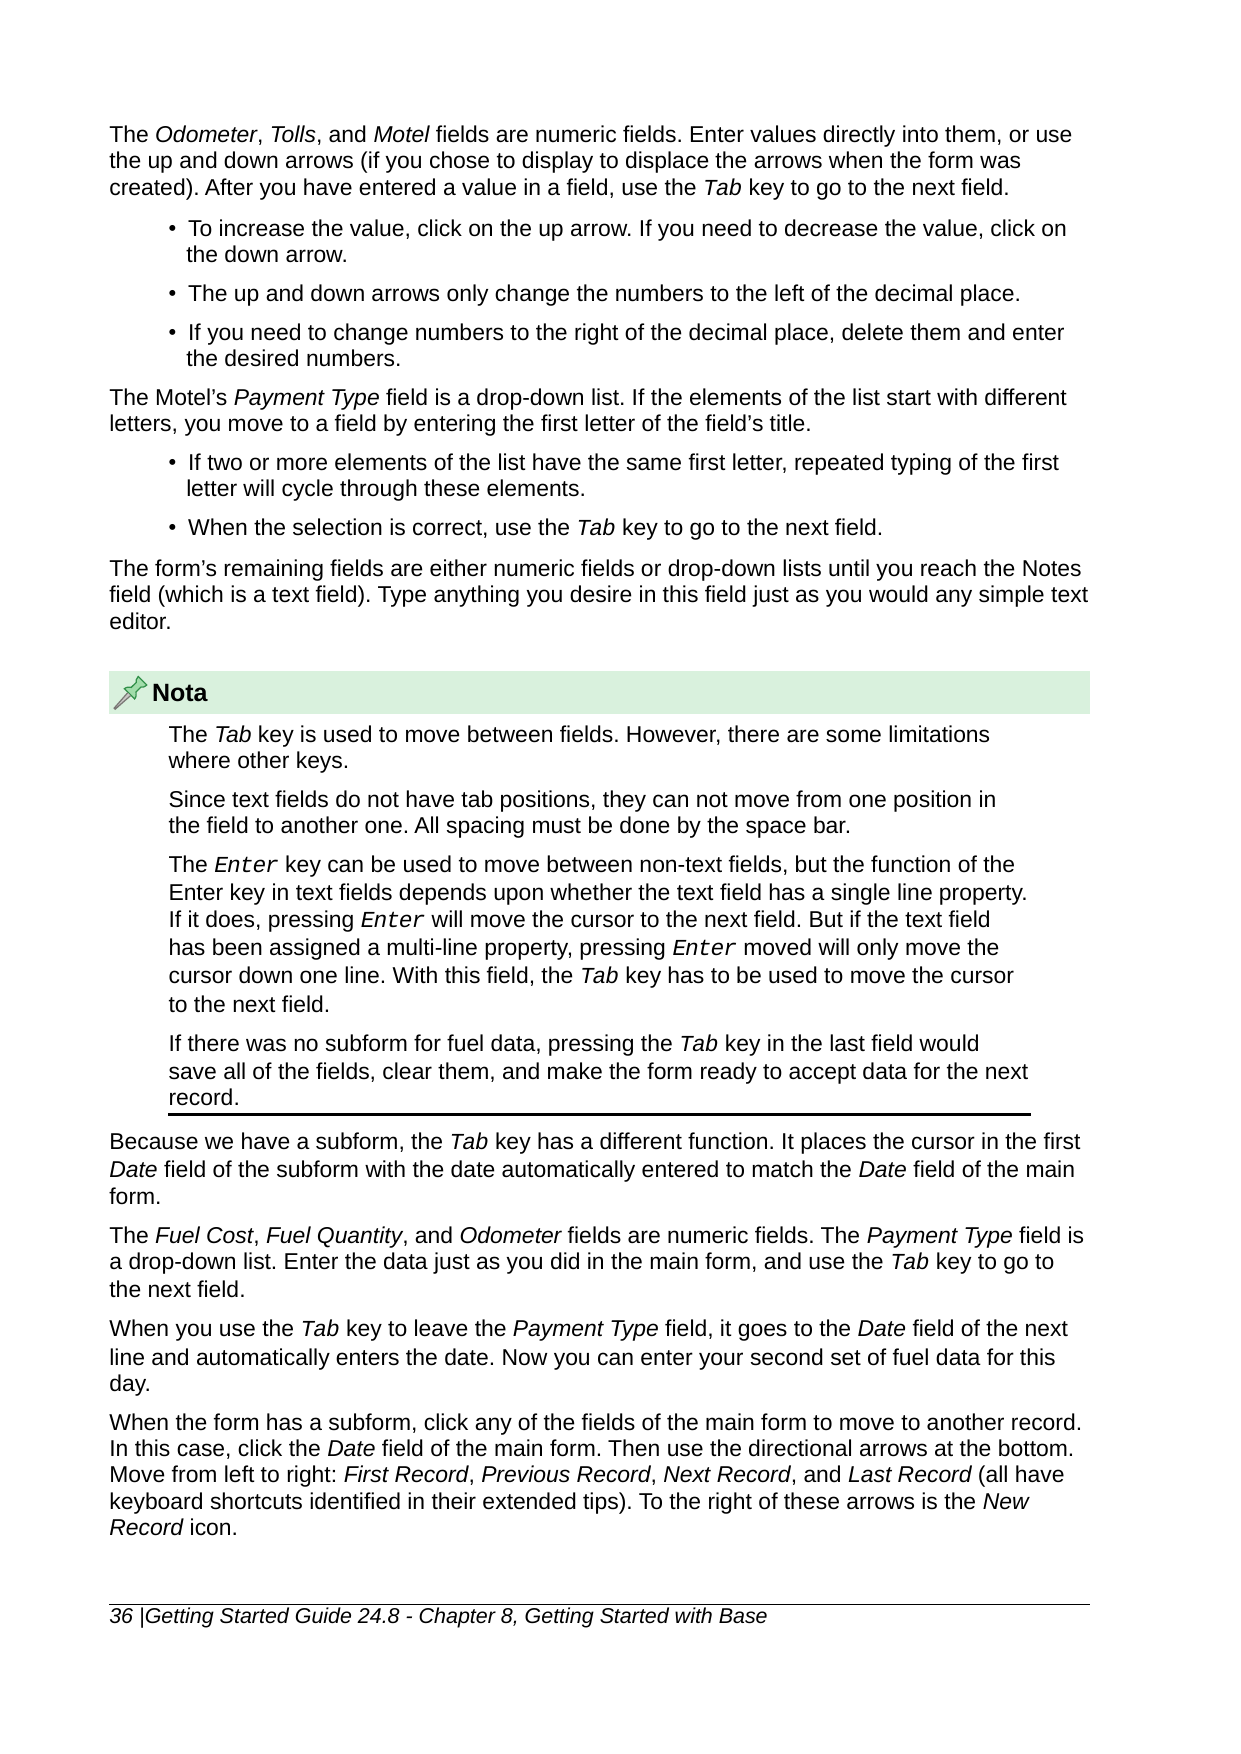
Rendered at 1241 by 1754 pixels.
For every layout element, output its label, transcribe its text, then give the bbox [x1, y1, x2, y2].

list The Odometer, Tolls, and Motel fields are numeric fields. Enter values directly into them, or use the up and down arrows (if you chose to display to displace the arrows when the form was created). After you have entered a value in a field, use the Tab key to go to the next field. [109, 121, 1090, 202]
text When you use the Tab key to leave the Payment Type field, it goes to the Date field of the next line and automatically enters the date. Now you can enter your second set of fuel data for this day. [109, 1315, 1090, 1396]
text Since text fields do not have tab positions, they can not move from one position in the field to another one. All spacing must be done by the space bar. [168, 786, 1031, 838]
list The up and down arrows only change the numbers to the left of the decimal place. [168, 280, 1090, 306]
list The Motel’s Payment Type field is a drop-down list. If the elements of the list start with different letters, you move to a field by entering the first letter of the field’s title. [109, 384, 1090, 437]
text When the form has a subform, click any of the fields of the main form to move to another record. In this case, click the Date field of the main form. Then use the directional arrows at the bottom. Move from left to right: First Record, Previous Record, Next Record, and Last Record (all have keyboard shortcuts identified in their extended tips). To the right of these arrows is the New Record icon. [109, 1409, 1090, 1541]
text The Tab key is used to move between fields. However, there are some limitations where other keys. [168, 721, 1031, 773]
list If two or more elements of the list have the same first letter, repeated typing of the first letter will cycle through these elements. [168, 449, 1090, 502]
text The Enter key can be used to move between non-text fields, but the function of the Enter key in text fields depends upon whether the text field has a single line property. If it does, pressing Enter will move the cursor to the next field. But if the text field has been assigned a multi-line property, pressing Enter moved will only move the cursor down one line. With this field, the Tab key has to be used to move the cursor to the next field. [168, 851, 1031, 1017]
subtitle Nota [109, 671, 1090, 714]
text If there was no subform for fuel data, pressing the Tab key in the last field would save all of the fields, clear them, and make the form ready to accept data for the next record. [168, 1029, 1031, 1113]
text The form’s remaining fields are either numeric fields or drop-down lists until you reach the Notes field (which is a text field). Type anything you desire in this field just as you would any simple text editor. [109, 555, 1090, 634]
list If you need to change numbers to the right of the decimal place, delete them and enter the desired numbers. [168, 319, 1090, 371]
text The Fuel Cost, Fuel Quantity, and Odometer fields are numeric fields. The Payment Type field is a drop-down list. Enter the data just as you did in the main form, and use the Tab key to go to the next field. [109, 1222, 1090, 1303]
list When the selection is correct, use the Tab key to go to the next field. [168, 514, 1090, 543]
text Because we have a subform, the Tab key has a different function. It places the cursor in the first Date field of the subform with the date automatically entered to match the Date field of the main form. [109, 1128, 1090, 1209]
list To increase the value, click on the up arrow. If you need to decrease the value, click on the down arrow. [168, 214, 1090, 267]
